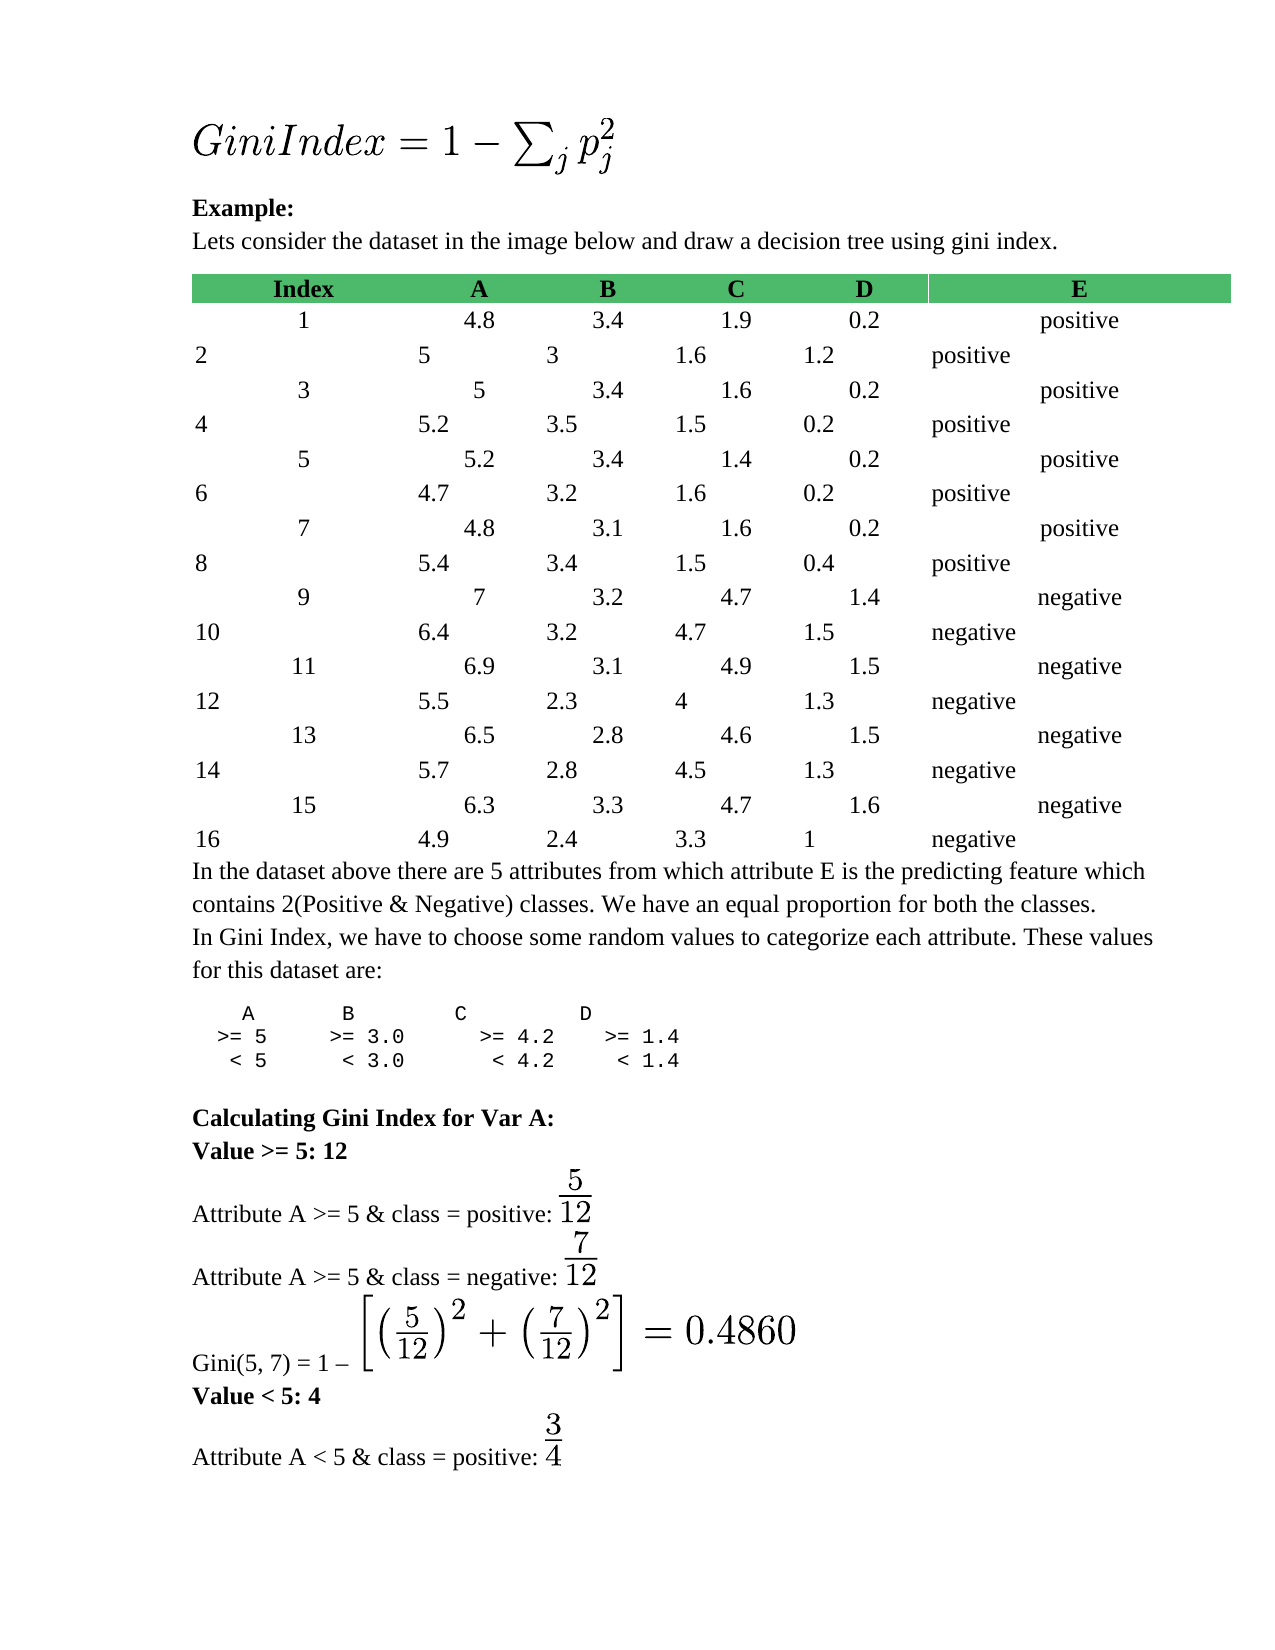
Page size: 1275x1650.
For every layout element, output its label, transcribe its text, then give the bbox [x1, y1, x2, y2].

table_cell 1.5 [800, 718, 928, 752]
table_cell 1.5 [800, 649, 928, 683]
table_cell 3.1 [543, 510, 672, 545]
table_cell 3.4 [543, 303, 672, 337]
table_cell negative [929, 787, 1231, 821]
table_cell 14 [192, 752, 415, 787]
table_cell 3.2 [543, 476, 672, 510]
table_cell 0.2 [800, 441, 928, 476]
table_cell 2 [192, 337, 415, 372]
table_header D [800, 274, 928, 303]
table_cell 3.4 [543, 545, 672, 579]
table_header E [929, 274, 1231, 303]
table_cell 6.3 [415, 787, 543, 821]
table_cell 1.6 [672, 510, 800, 545]
table_cell 13 [192, 718, 415, 752]
table_cell 6.4 [415, 614, 543, 648]
list Example: Lets consider the dataset in the image below and draw a decision tree using gini index. [162, 193, 1157, 255]
list A B C D [162, 1003, 1157, 1026]
table_cell 0.2 [800, 372, 928, 406]
table_cell 3.5 [543, 406, 672, 441]
table_cell 5.2 [415, 441, 543, 476]
table_cell negative [929, 718, 1231, 752]
list >= 5 >= 3.0 >= 4.2 >= 1.4 [162, 1026, 1157, 1050]
table_header A [415, 274, 543, 303]
table_cell 15 [192, 787, 415, 821]
table_cell 3 [192, 372, 415, 406]
table_cell 1.4 [800, 579, 928, 614]
table_cell 7 [415, 579, 543, 614]
table_cell 1.6 [672, 476, 800, 510]
table_cell 4.6 [672, 718, 800, 752]
table_cell 0.2 [800, 303, 928, 337]
table_cell negative [929, 614, 1231, 648]
table_cell 6.5 [415, 718, 543, 752]
table_cell 5 [415, 337, 543, 372]
table_cell 3.2 [543, 579, 672, 614]
table_cell 1.2 [800, 337, 928, 372]
table_cell 1.3 [800, 683, 928, 718]
table_cell 10 [192, 614, 415, 648]
table_cell 0.4 [800, 545, 928, 579]
table_cell positive [929, 441, 1231, 476]
table_cell 2.4 [543, 821, 672, 856]
table_cell negative [929, 683, 1231, 718]
table_cell 5.5 [415, 683, 543, 718]
table_cell 3.1 [543, 649, 672, 683]
table_cell 8 [192, 545, 415, 579]
table_cell positive [929, 303, 1231, 337]
table_cell 5.7 [415, 752, 543, 787]
table_cell 3 [543, 337, 672, 372]
table_cell 7 [192, 510, 415, 545]
table_cell 2.8 [543, 718, 672, 752]
table_cell 3.2 [543, 614, 672, 648]
table_cell 11 [192, 649, 415, 683]
table_cell 0.2 [800, 406, 928, 441]
table_cell 4.9 [672, 649, 800, 683]
table_cell 3.3 [543, 787, 672, 821]
table_header Index [192, 274, 415, 303]
table_cell 2.3 [543, 683, 672, 718]
table_header C [672, 274, 800, 303]
table_cell 1 [192, 303, 415, 337]
table_cell positive [929, 545, 1231, 579]
list < 5 < 3.0 < 4.2 < 1.4 [162, 1050, 1157, 1073]
table_cell 4 [192, 406, 415, 441]
table_cell 1.6 [800, 787, 928, 821]
table_cell 3.3 [672, 821, 800, 856]
table_cell 4.7 [672, 579, 800, 614]
table_cell 5.2 [415, 406, 543, 441]
table_cell 5.4 [415, 545, 543, 579]
table_cell 4.5 [672, 752, 800, 787]
table_cell 6 [192, 476, 415, 510]
table_cell 4.9 [415, 821, 543, 856]
table_cell 4 [672, 683, 800, 718]
table_cell 3.4 [543, 441, 672, 476]
table_cell positive [929, 476, 1231, 510]
table_cell 0.2 [800, 510, 928, 545]
table_cell 5 [192, 441, 415, 476]
table_cell 0.2 [800, 476, 928, 510]
table_cell 4.8 [415, 303, 543, 337]
table_cell negative [929, 579, 1231, 614]
table_cell positive [929, 510, 1231, 545]
table_cell 4.7 [672, 614, 800, 648]
table_cell 6.9 [415, 649, 543, 683]
table_cell 1.9 [672, 303, 800, 337]
table_cell 1.6 [672, 372, 800, 406]
table_header B [543, 274, 672, 303]
table_cell 1.3 [800, 752, 928, 787]
table_cell 16 [192, 821, 415, 856]
table_cell 2.8 [543, 752, 672, 787]
table_cell 1.5 [800, 614, 928, 648]
table_cell positive [929, 372, 1231, 406]
table_cell 4.8 [415, 510, 543, 545]
table_cell 1.4 [672, 441, 800, 476]
table_cell 1.5 [672, 406, 800, 441]
table_cell negative [929, 752, 1231, 787]
table_cell negative [929, 821, 1231, 856]
table_cell 1.6 [672, 337, 800, 372]
table_cell 4.7 [672, 787, 800, 821]
table_cell positive [929, 406, 1231, 441]
table_cell 1 [800, 821, 928, 856]
table_cell 1.5 [672, 545, 800, 579]
table_cell 9 [192, 579, 415, 614]
table_cell 12 [192, 683, 415, 718]
table_cell positive [929, 337, 1231, 372]
list Calculating Gini Index for Var A: Value >= 5: 12 Attribute A >= 5 & class = positive: Attribute A >= 5 & class = negative: Gini(5, 7) = 1 – Value < 5: 4 Attribute A < 5 & class = positive: [162, 1103, 1157, 1471]
table_cell negative [929, 649, 1231, 683]
list In the dataset above there are 5 attributes from which attribute E is the predicting feature which contains 2(Positive & Negative) classes. We have an equal proportion for both the classes. In Gini Index, we have to choose some random values to categorize each attribute. These values for this dataset are: [162, 856, 1157, 984]
table_cell 4.7 [415, 476, 543, 510]
table_cell 5 [415, 372, 543, 406]
table_cell 3.4 [543, 372, 672, 406]
